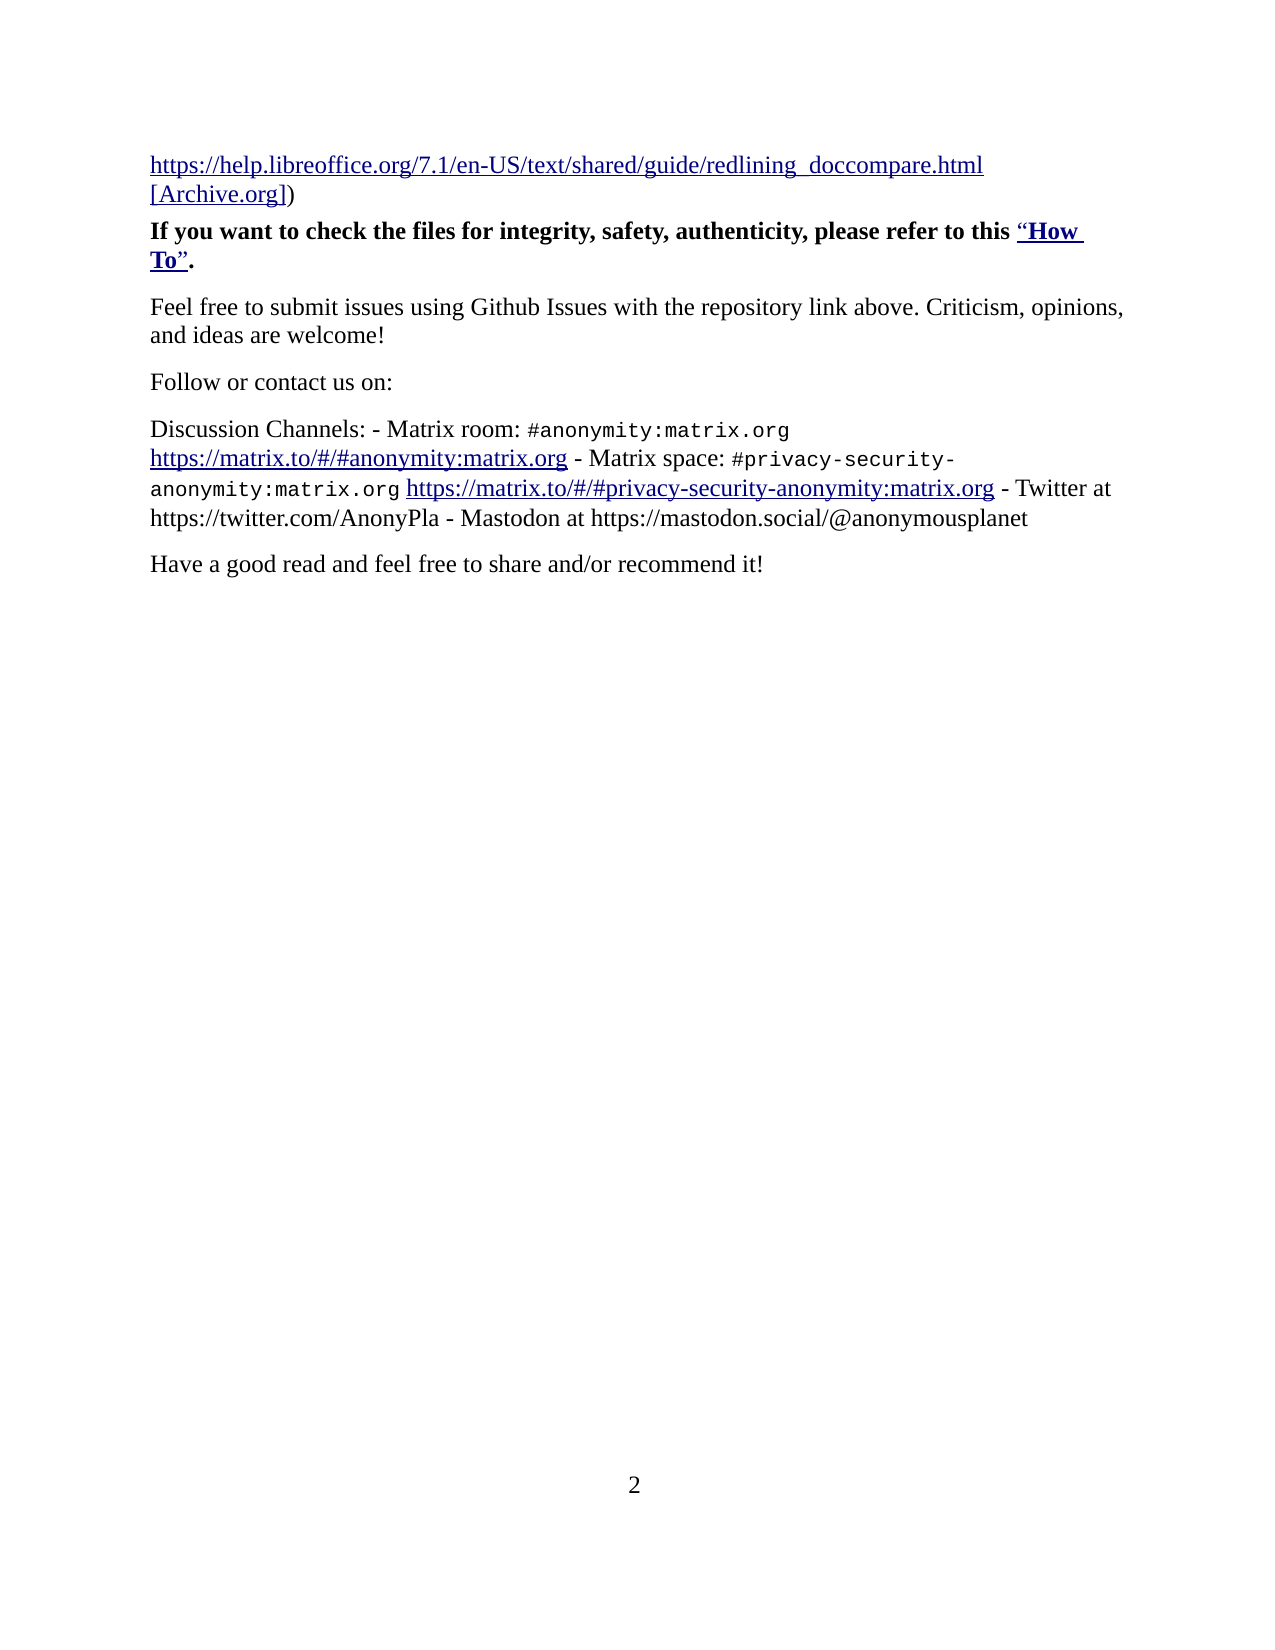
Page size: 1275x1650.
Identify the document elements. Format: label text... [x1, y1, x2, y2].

text If you want to check the files for integrity, safety, authenticity, please refer to this “How To”. [150, 216, 1125, 274]
text Have a good read and feel free to share and/or recommend it! [150, 549, 1125, 578]
text Feel free to submit issues using Github Issues with the repository link above. Criticism, opinions, and ideas are welcome! [150, 292, 1125, 349]
text Follow or contact us on: [150, 367, 1125, 396]
text Discussion Channels: - Matrix room: #anonymity:matrix.org https://matrix.to/#/#anonymity:matrix.org - Matrix space: #privacy-security-anonymity:matrix.org https://matrix.to/#/#privacy-security-anonymity:matrix.org - Twitter at https://twitter.com/AnonyPla - Mastodon at https://mastodon.social/@anonymousplanet [150, 414, 1125, 531]
text https://help.libreoffice.org/7.1/en-US/text/shared/guide/redlining_doccompare.html [Archive.org]) [150, 150, 1125, 207]
